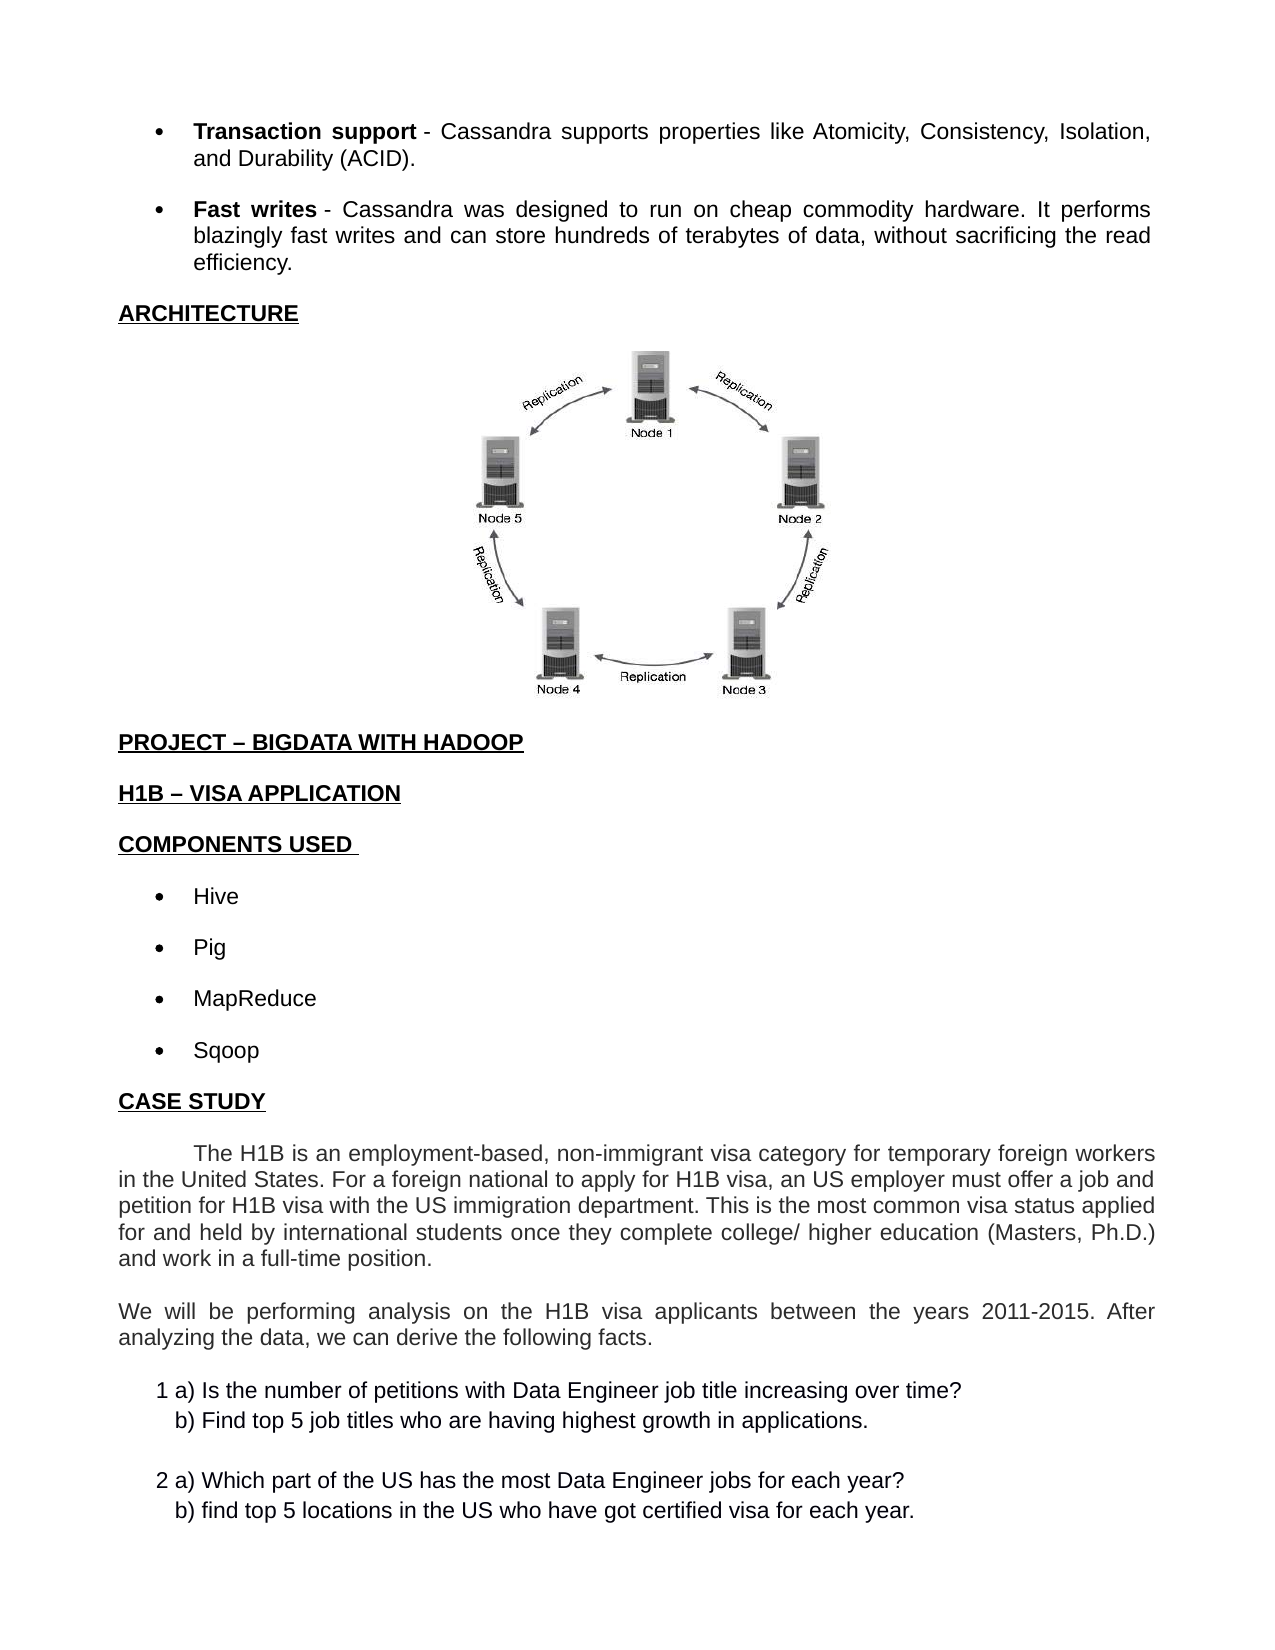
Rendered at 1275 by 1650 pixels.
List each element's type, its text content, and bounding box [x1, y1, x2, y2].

text 2 a) Which part of the US has the most Data Engineer jobs for each year? [156, 1467, 1157, 1494]
text H1B – VISA APPLICATION [118, 780, 1152, 806]
list Hive [156, 883, 1152, 909]
text PROJECT – BIGDATA WITH HADOOP [118, 729, 1152, 755]
text CASE STUDY [118, 1088, 1152, 1114]
list Transaction support - Cassandra supports properties like Atomicity, Consistency, Isolation, and Durability (ACID). [156, 118, 1152, 171]
text We will be performing analysis on the H1B visa applicants between the years 2011-2015. After analyzing the data, we can derive the following facts. [118, 1298, 1157, 1350]
list Sqoop [156, 1037, 1152, 1063]
list MapReduce [156, 985, 1152, 1012]
picture [466, 351, 836, 699]
text The H1B is an employment-based, non-immigrant visa category for temporary foreign workers in the United States. For a foreign national to apply for H1B visa, an US employer must offer a job and petition for H1B visa with the US immigration department. This is the most common visa status applied for and held by international students once they complete college/ higher education (Masters, Ph.D.) and work in a full-time position. [118, 1139, 1157, 1271]
text ARCHITECTURE [118, 300, 1152, 326]
list Pig [156, 934, 1152, 960]
text b) Find top 5 job titles who are having highest growth in applications. [156, 1407, 1157, 1433]
text COMPONENTS USED [118, 831, 1152, 858]
text 1 a) Is the number of petitions with Data Engineer job title increasing over time? [156, 1377, 1157, 1403]
text b) find top 5 locations in the US who have got certified visa for each year. [156, 1497, 1157, 1524]
list Fast writes - Cassandra was designed to run on cheap commodity hardware. It performs blazingly fast writes and can store hundreds of terabytes of data, without sacrificing the read efficiency. [156, 196, 1152, 275]
